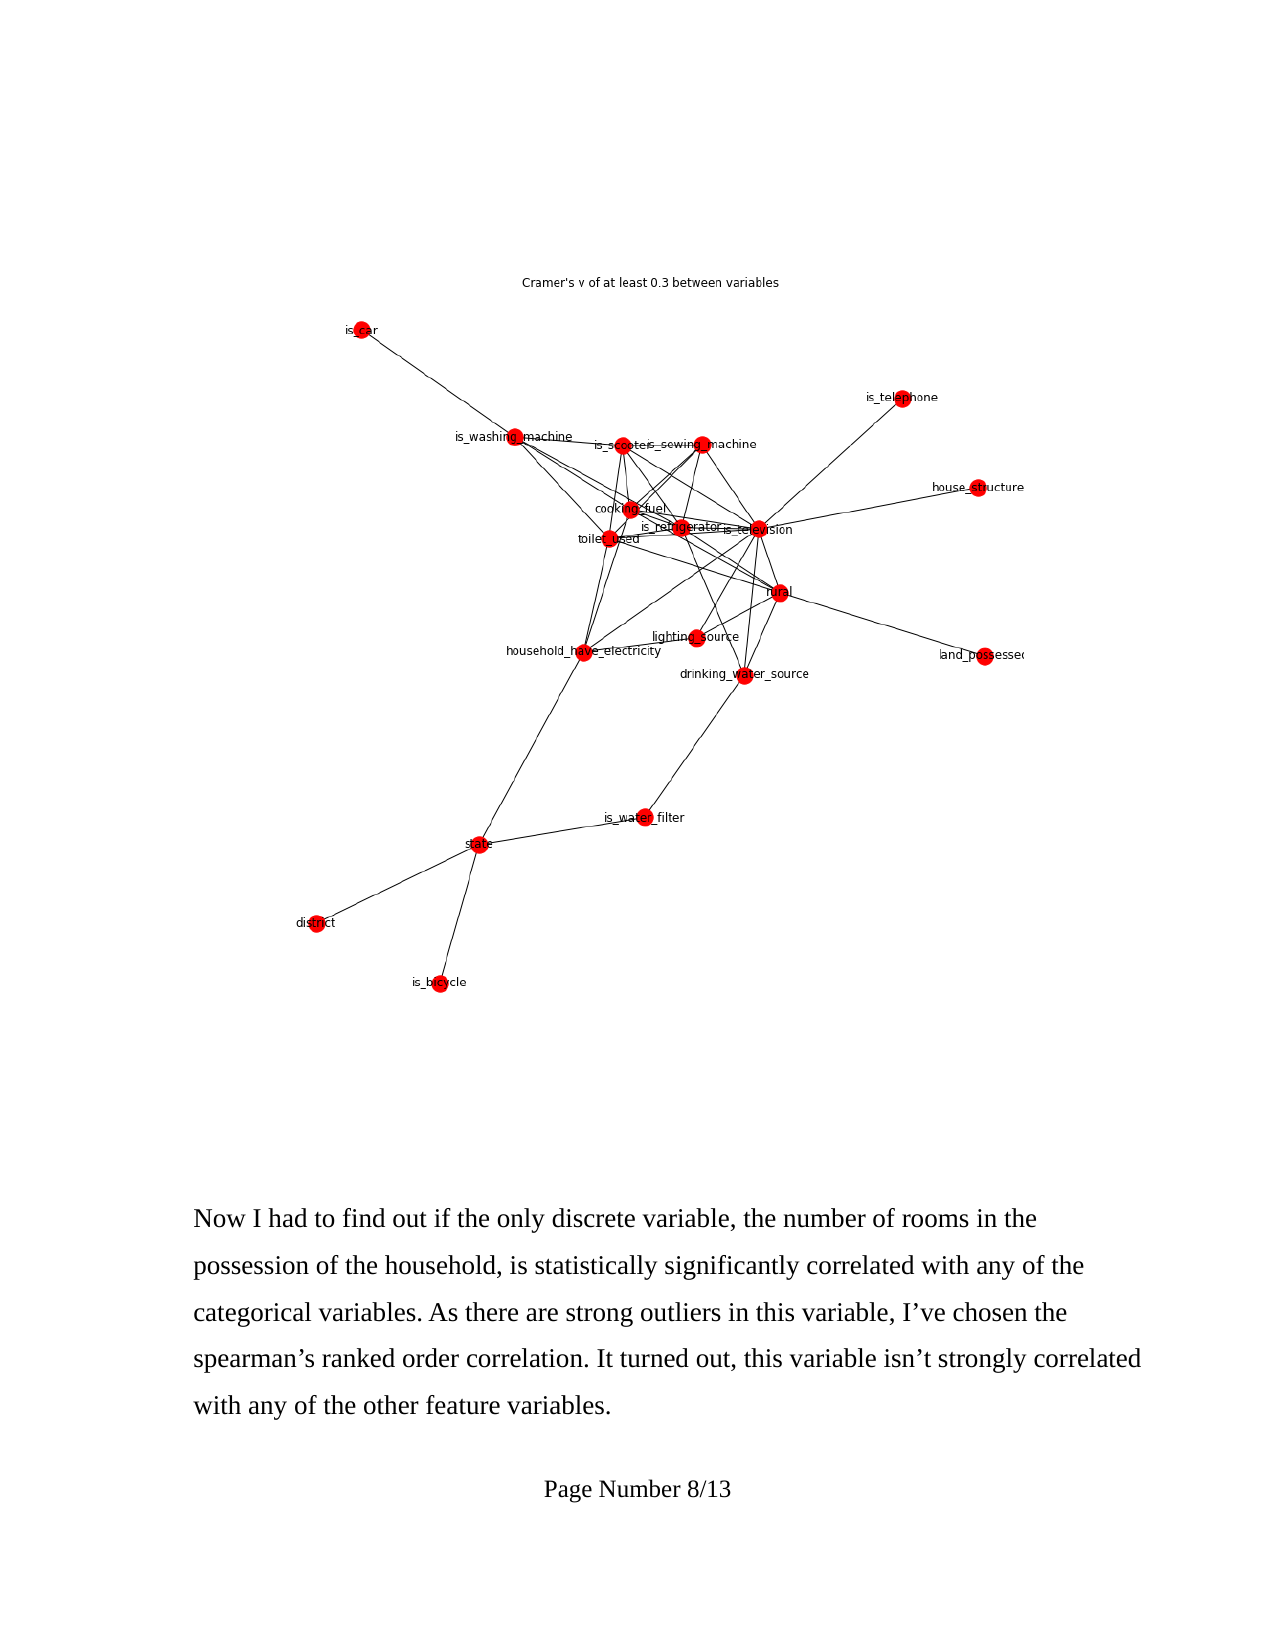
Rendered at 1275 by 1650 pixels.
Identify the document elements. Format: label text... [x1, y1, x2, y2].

text Now I had to find out if the only discrete variable, the number of rooms in the possession of the household, is statistically significantly correlated with any of the categorical variables. As there are strong outliers in this variable, I’ve chosen the spearman’s ranked order correlation. It turned out, this variable isn’t strongly correlated with any of the other feature variables. [193, 1202, 1157, 1420]
picture [155, 176, 1120, 1141]
